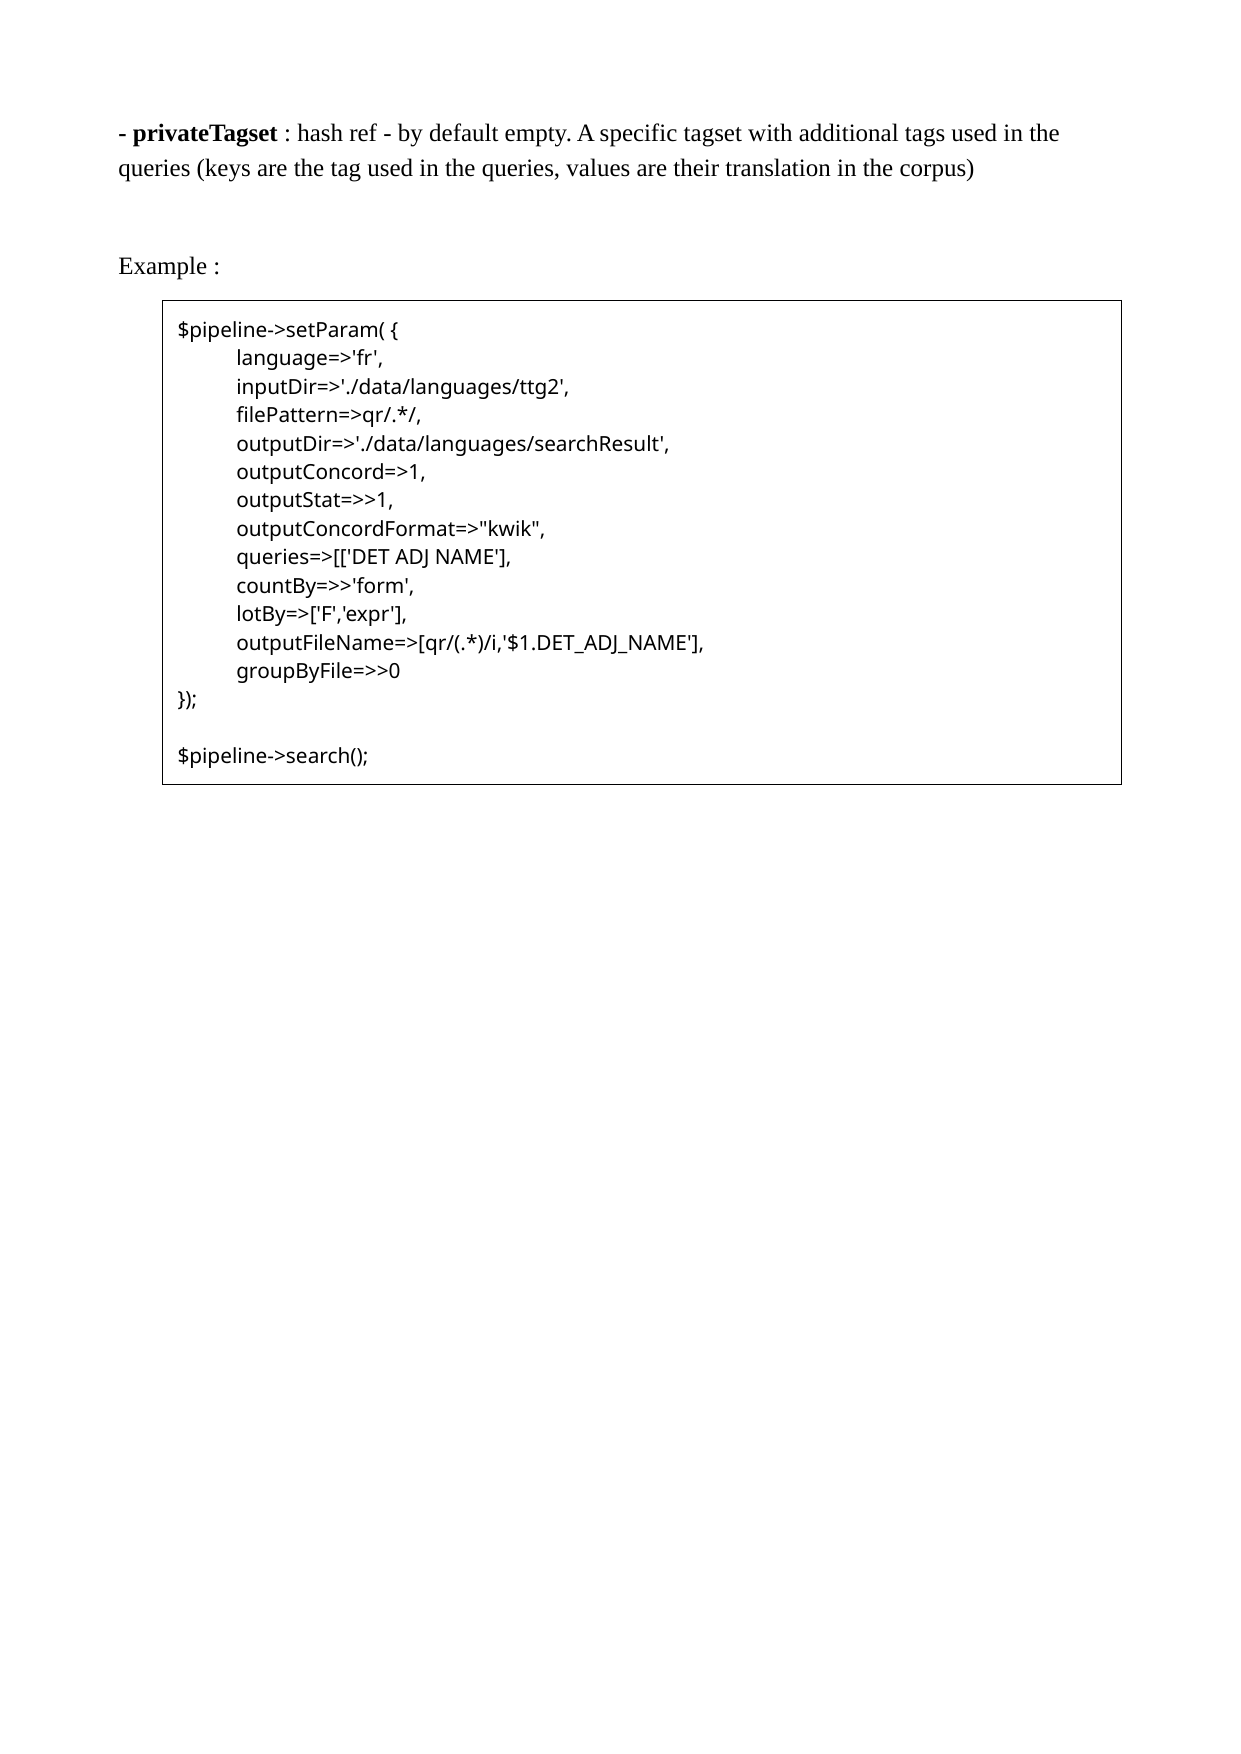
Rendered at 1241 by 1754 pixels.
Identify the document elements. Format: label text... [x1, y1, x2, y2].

text outputConcordFormat=>"kwik", [163, 499, 1121, 527]
text inputDir=>'./data/languages/ttg2', [163, 357, 1121, 385]
text outputConcord=>1, [163, 442, 1121, 470]
text - privateTagset : hash ref - by default empty. A specific tagset with additional tags used in the queries (keys are the tag used in the queries, values are their translation in the corpus) [118, 118, 1122, 181]
text }); [163, 669, 1121, 713]
text filePattern=>qr/.*/, [163, 385, 1121, 413]
text lotBy=>['F','expr'], [163, 584, 1121, 613]
text outputFileName=>[qr/(.*)/i,'$1.DET_ADJ_NAME'], [163, 613, 1121, 641]
text outputDir=>'./data/languages/searchResult', [163, 413, 1121, 442]
text countBy=>>'form', [163, 556, 1121, 584]
text Example : [118, 251, 1122, 279]
text $pipeline->search(); [163, 726, 1121, 784]
text $pipeline->setParam( { [163, 301, 1121, 328]
text groupByFile=>>0 [163, 641, 1121, 669]
text language=>'fr', [163, 328, 1121, 357]
text queries=>[['DET ADJ NAME'], [163, 527, 1121, 556]
text outputStat=>>1, [163, 470, 1121, 499]
